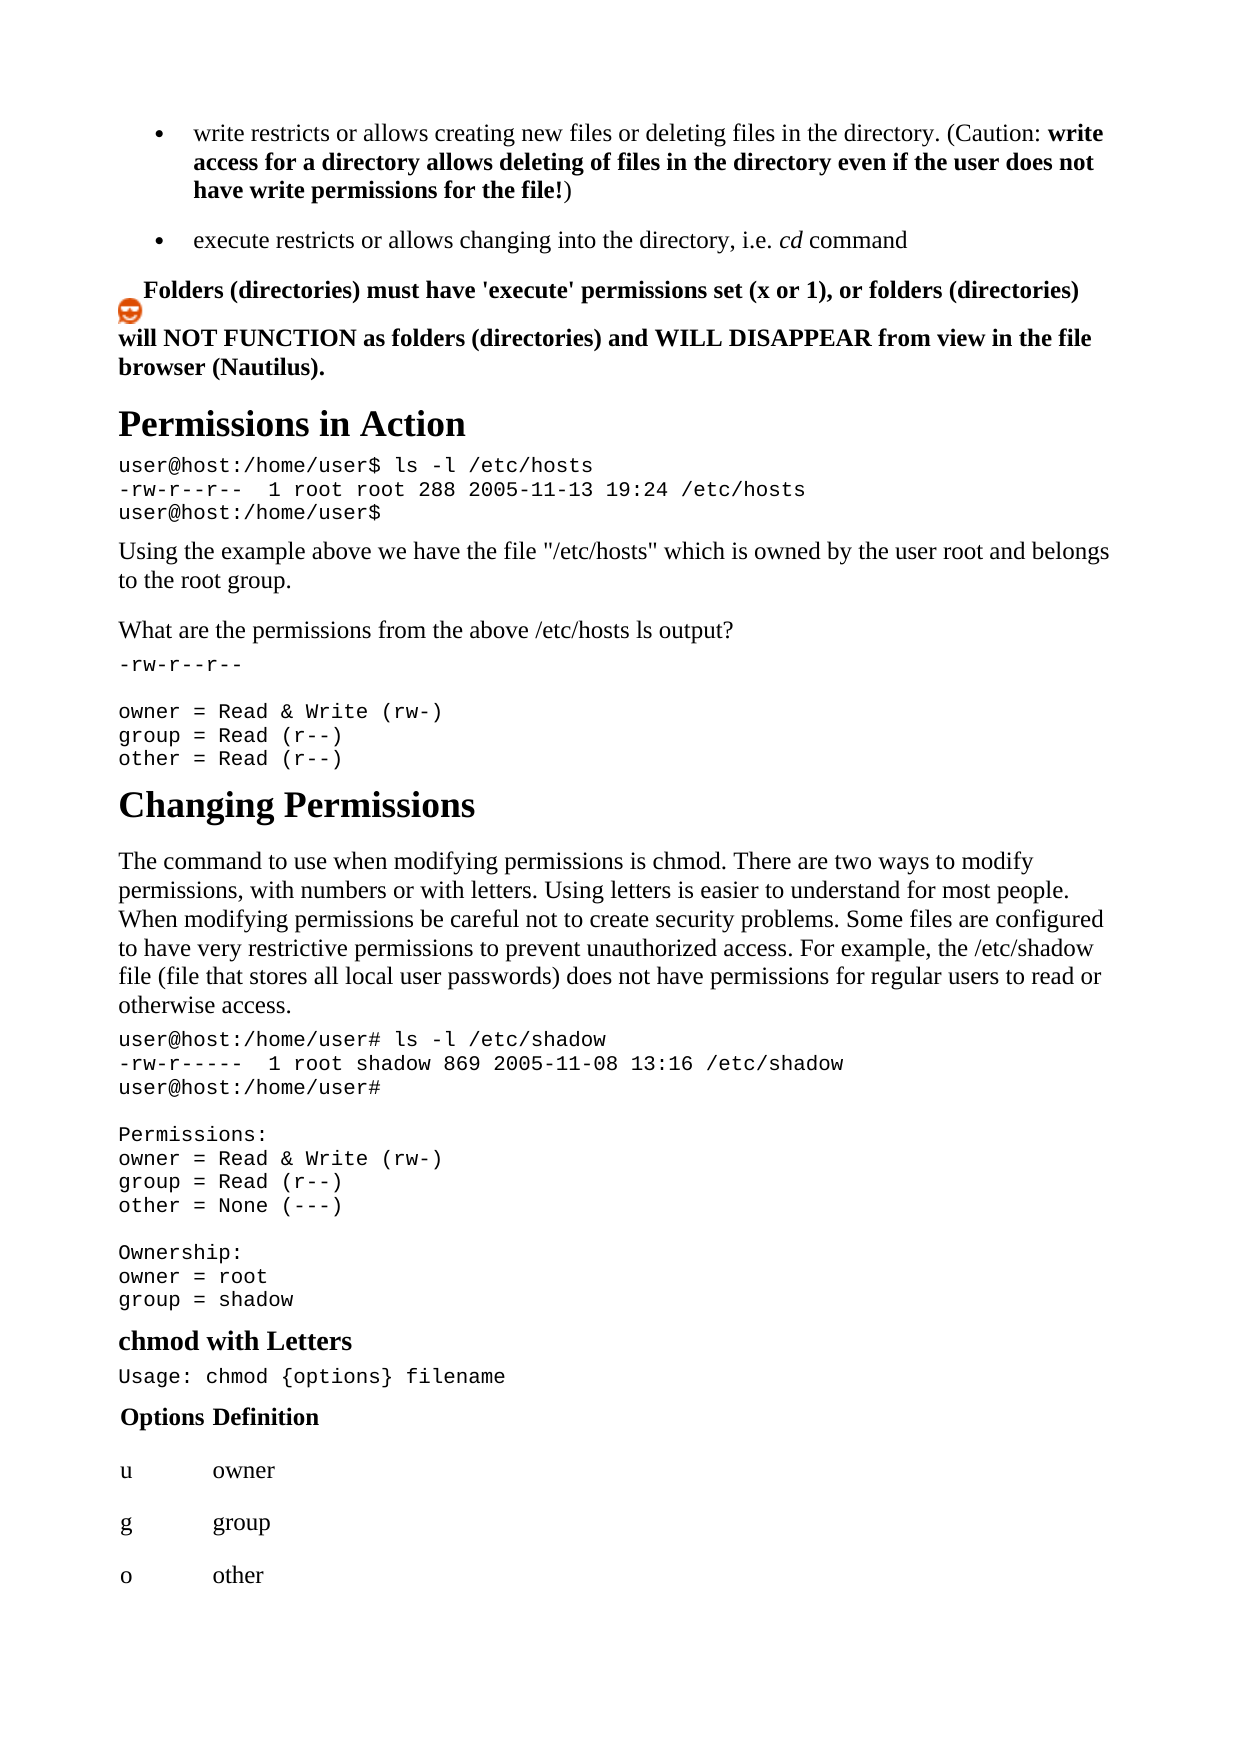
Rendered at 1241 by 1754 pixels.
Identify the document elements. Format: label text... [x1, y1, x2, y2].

text Usage: chmod {options} filename [118, 1366, 1122, 1390]
text -rw-r--r-- [118, 654, 1122, 677]
text user@host:/home/user# ls -l /etc/shadow [118, 1029, 1122, 1053]
text Changing Permissions [118, 782, 1122, 826]
text group = Read (r--) [118, 1171, 1122, 1195]
text user@host:/home/user# [118, 1077, 1122, 1100]
text The command to use when modifying permissions is chmod. There are two ways to modify permissions, with numbers or with letters. Using letters is easier to understand for most people. When modifying permissions be careful not to create security problems. Some files are configured to have very restrictive permissions to prevent unauthorized access. For example, the /etc/shadow file (file that stores all local user passwords) does not have permissions for regular users to read or otherwise access. [118, 846, 1122, 1019]
text owner = Read & Write (rw-) [118, 701, 1122, 725]
text user@host:/home/user$ [118, 502, 1122, 526]
table_cell u [118, 1443, 211, 1495]
table_cell other [211, 1548, 409, 1601]
table_cell group [211, 1495, 409, 1548]
text Permissions in Action [118, 401, 1122, 444]
text group = Read (r--) [118, 725, 1122, 748]
list execute restricts or allows changing into the directory, i.e. cd command [156, 225, 1122, 254]
text Ownership: [118, 1242, 1122, 1266]
text What are the permissions from the above /etc/hosts ls output? [118, 615, 1122, 643]
table_cell o [118, 1548, 211, 1601]
text Permissions: [118, 1124, 1122, 1148]
text -rw-r----- 1 root shadow 869 2005-11-08 13:16 /etc/shadow [118, 1053, 1122, 1077]
list write restricts or allows creating new files or deleting files in the directory. (Caution: write access for a directory allows deleting of files in the directory even if the user does not have write permissions for the file!) [156, 118, 1122, 204]
text owner = root [118, 1266, 1122, 1289]
text -rw-r--r-- 1 root root 288 2005-11-13 19:24 /etc/hosts [118, 479, 1122, 502]
text Folders (directories) must have 'execute' permissions set (x or 1), or folders (directories) will NOT FUNCTION as folders (directories) and WILL DISAPPEAR from view in the file browser (Nautilus). [118, 275, 1122, 381]
text other = None (---) [118, 1195, 1122, 1218]
table_cell owner [211, 1443, 409, 1495]
text Using the example above we have the file "/etc/hosts" which is owned by the user root and belongs to the root group. [118, 536, 1122, 594]
text other = Read (r--) [118, 748, 1122, 772]
text chmod with Letters [118, 1323, 1122, 1356]
table_header Definition [211, 1390, 409, 1443]
table_cell g [118, 1495, 211, 1548]
text owner = Read & Write (rw-) [118, 1148, 1122, 1171]
text user@host:/home/user$ ls -l /etc/hosts [118, 455, 1122, 479]
table_header Options [118, 1390, 211, 1443]
text group = shadow [118, 1289, 1122, 1313]
